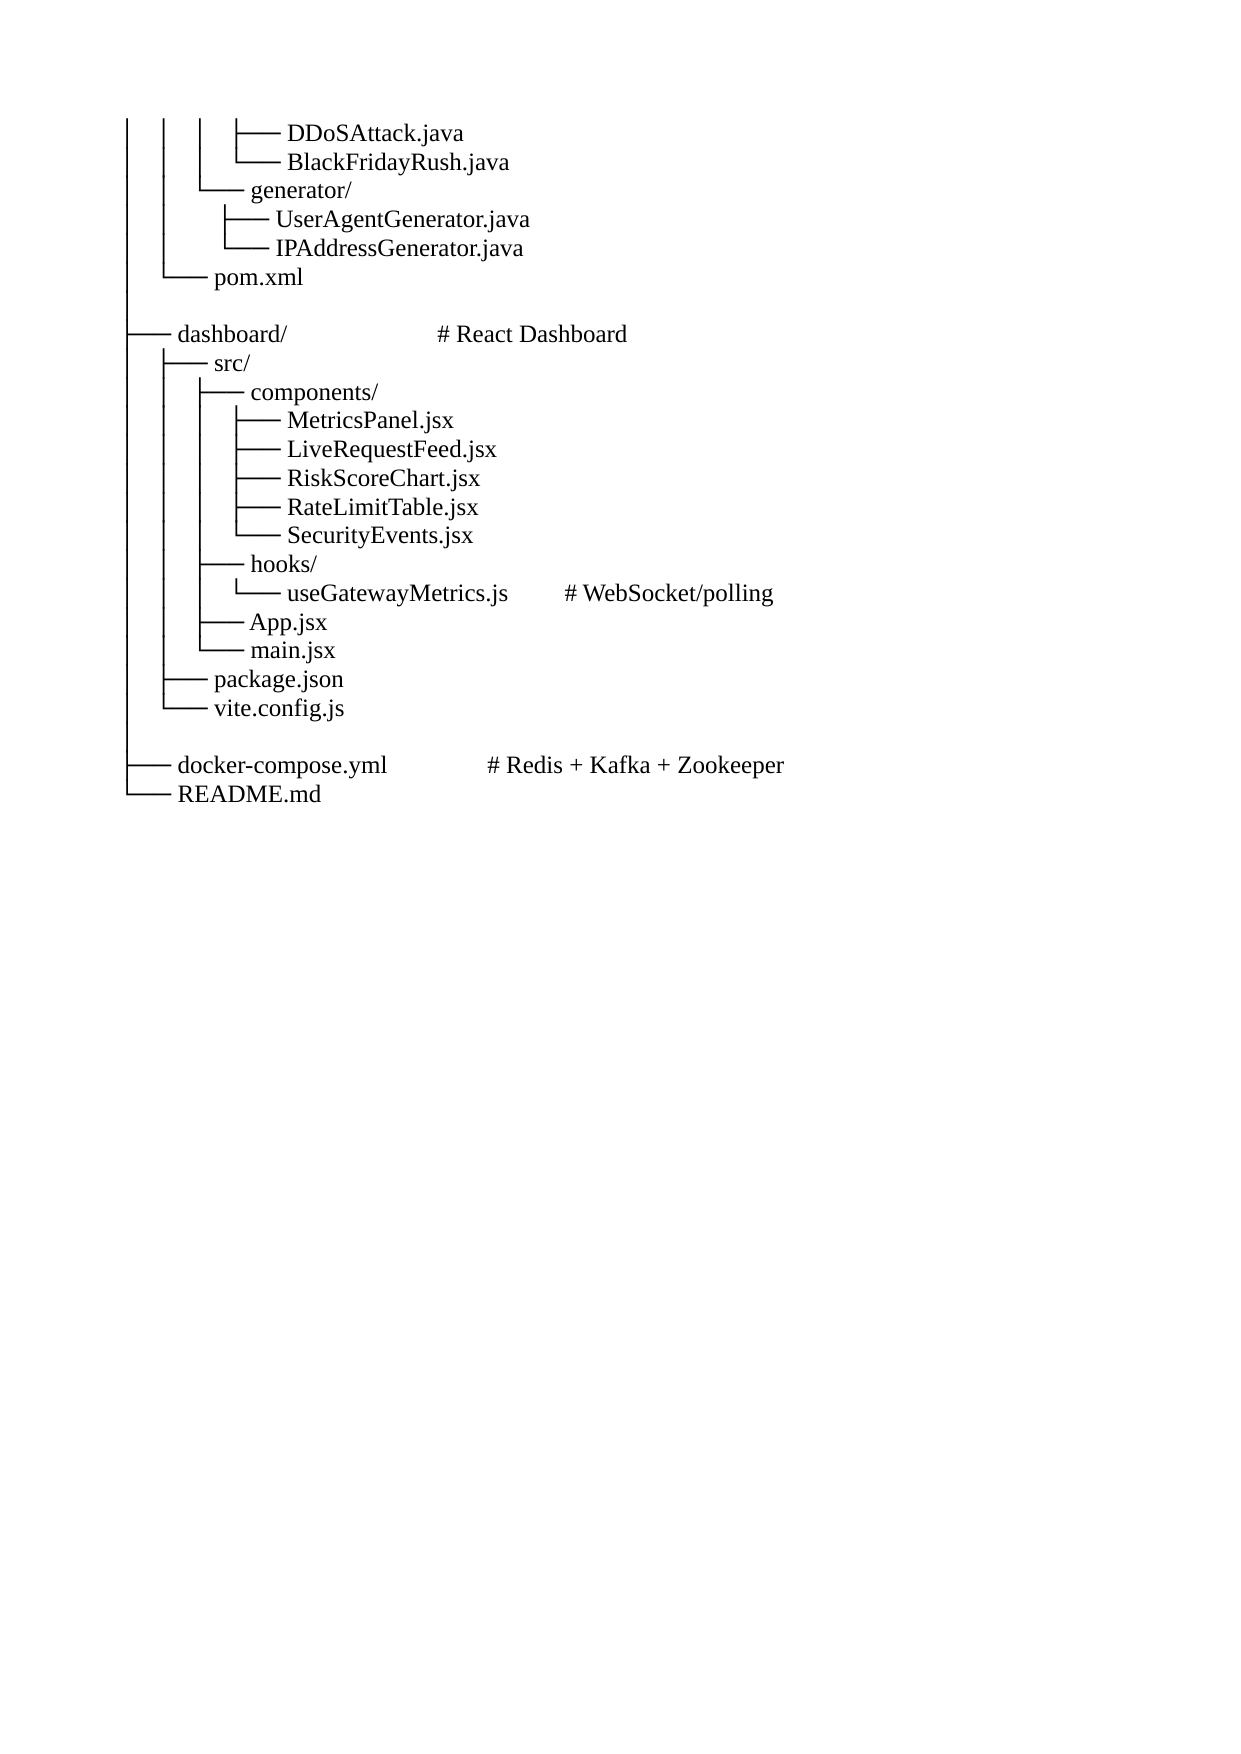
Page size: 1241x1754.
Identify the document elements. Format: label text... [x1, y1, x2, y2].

text │ │ └── main.jsx [164, 636, 1122, 664]
text ├── docker-compose.yml # Redis + Kafka + Zookeeper [128, 751, 1122, 779]
text │ │ ├── components/ [164, 377, 199, 406]
text │ [128, 291, 1122, 319]
text │ │ ├── components/ [128, 377, 162, 406]
text │ ├── src/ [128, 348, 162, 377]
text │ │ │ └── BlackFridayRush.java [128, 147, 162, 176]
text │ ├── package.json [128, 664, 162, 693]
text │ │ ├── hooks/ [164, 549, 199, 578]
text │ │ │ └── SecurityEvents.jsx [201, 521, 1122, 549]
text │ └── pom.xml [128, 262, 1122, 291]
text │ │ └── IPAddressGenerator.java [164, 233, 1122, 262]
text │ │ │ ├── MetricsPanel.jsx [128, 406, 162, 434]
text │ │ ├── UserAgentGenerator.java [128, 204, 162, 233]
text │ ├── src/ [118, 348, 126, 377]
text │ [118, 722, 126, 751]
text │ ├── package.json [164, 664, 1122, 693]
text │ │ │ ├── MetricsPanel.jsx [164, 406, 199, 434]
text │ │ │ ├── LiveRequestFeed.jsx [128, 434, 162, 463]
text ├── dashboard/ # React Dashboard [128, 319, 1122, 348]
text │ │ │ ├── RiskScoreChart.jsx [128, 463, 162, 492]
text │ │ │ ├── LiveRequestFeed.jsx [164, 434, 199, 463]
text └── README.md [118, 779, 1122, 808]
text │ ├── src/ [164, 348, 1122, 377]
text │ │ │ ├── RiskScoreChart.jsx [201, 463, 235, 492]
text │ [128, 722, 1122, 751]
text │ │ │ └── BlackFridayRush.java [201, 147, 1122, 176]
text │ │ │ └── BlackFridayRush.java [164, 147, 199, 176]
text │ │ │ ├── RateLimitTable.jsx [237, 492, 1122, 521]
text │ │ │ ├── DDoSAttack.java [128, 118, 162, 147]
text │ │ ├── UserAgentGenerator.java [164, 204, 224, 233]
text │ │ │ └── useGatewayMetrics.js # WebSocket/polling [164, 578, 199, 607]
text │ │ ├── App.jsx [128, 607, 162, 636]
text │ │ │ ├── RateLimitTable.jsx [164, 492, 199, 521]
text │ │ │ ├── RateLimitTable.jsx [128, 492, 162, 521]
text │ │ ├── App.jsx [201, 607, 1122, 636]
text │ │ │ ├── DDoSAttack.java [237, 118, 1122, 147]
text │ │ │ ├── LiveRequestFeed.jsx [237, 434, 1122, 463]
text │ │ │ ├── DDoSAttack.java [201, 118, 235, 147]
text │ │ │ └── useGatewayMetrics.js # WebSocket/polling [201, 578, 1122, 607]
text │ │ └── generator/ [128, 176, 162, 204]
text │ │ └── main.jsx [128, 636, 162, 664]
text │ │ ├── components/ [201, 377, 1122, 406]
text │ │ │ ├── MetricsPanel.jsx [201, 406, 235, 434]
text │ └── vite.config.js [128, 693, 1122, 722]
text │ │ └── generator/ [164, 176, 1122, 204]
text │ │ ├── UserAgentGenerator.java [226, 204, 1122, 233]
text │ │ │ ├── DDoSAttack.java [164, 118, 199, 147]
text │ │ ├── hooks/ [201, 549, 1122, 578]
text │ │ │ └── SecurityEvents.jsx [128, 521, 162, 549]
text │ │ ├── hooks/ [128, 549, 162, 578]
text │ │ │ └── SecurityEvents.jsx [164, 521, 199, 549]
text │ │ ├── App.jsx [164, 607, 199, 636]
text │ │ │ ├── RateLimitTable.jsx [201, 492, 235, 521]
text │ │ │ ├── RiskScoreChart.jsx [237, 463, 1122, 492]
text │ │ └── IPAddressGenerator.java [128, 233, 162, 262]
text │ │ │ ├── LiveRequestFeed.jsx [201, 434, 235, 463]
text │ │ │ ├── RiskScoreChart.jsx [164, 463, 199, 492]
text │ [118, 291, 126, 319]
text │ │ │ ├── MetricsPanel.jsx [237, 406, 1122, 434]
